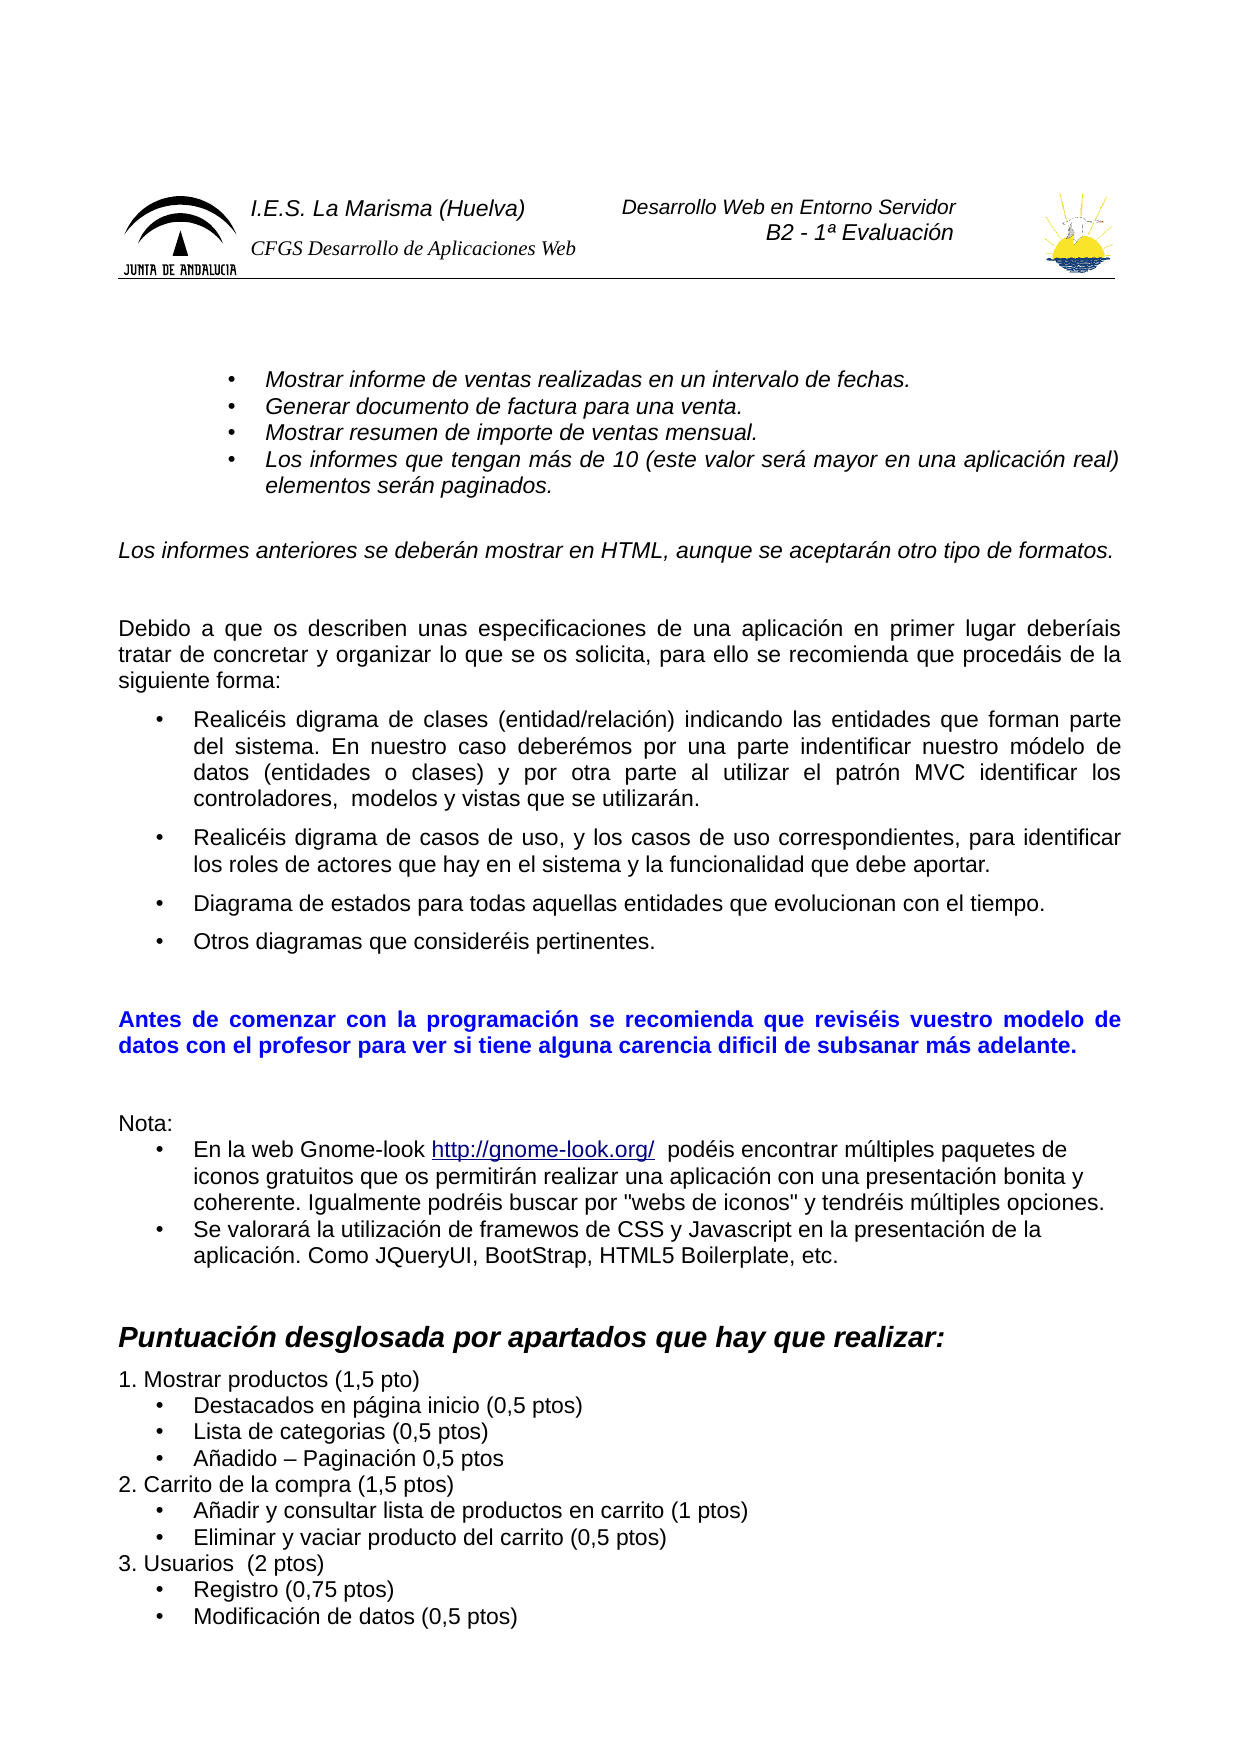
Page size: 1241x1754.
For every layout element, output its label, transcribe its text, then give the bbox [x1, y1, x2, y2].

list Lista de categorias (0,5 ptos) [156, 1418, 1122, 1445]
picture [1043, 192, 1114, 276]
list Destacados en página inicio (0,5 ptos) [156, 1392, 1122, 1418]
list Se valorará la utilización de framewos de CSS y Javascript en la presentación de la aplicación. Como JQueryUI, BootStrap, HTML5 Boilerplate, etc. [156, 1216, 1122, 1268]
text 1. Mostrar productos (1,5 pto) [118, 1366, 1122, 1392]
list Mostrar resumen de importe de ventas mensual. [228, 419, 1122, 446]
list Eliminar y vaciar producto del carrito (0,5 ptos) [156, 1524, 1122, 1550]
list Realicéis digrama de clases (entidad/relación) indicando las entidades que forman parte del sistema. En nuestro caso deberémos por una parte indentificar nuestro módelo de datos (entidades o clases) y por otra parte al utilizar el patrón MVC identificar los controladores, modelos y vistas que se utilizarán. [156, 706, 1122, 812]
subtitle Puntuación desglosada por apartados que hay que realizar: [118, 1319, 1122, 1353]
list Diagrama de estados para todas aquellas entidades que evolucionan con el tiempo. [156, 889, 1122, 916]
text 3. Usuarios (2 ptos) [118, 1550, 1122, 1576]
text Nota: [118, 1110, 1122, 1136]
text 2. Carrito de la compra (1,5 ptos) [118, 1471, 1122, 1497]
list Modificación de datos (0,5 ptos) [156, 1603, 1122, 1629]
text Los informes anteriores se deberán mostrar en HTML, aunque se aceptarán otro tipo de formatos. [118, 537, 1122, 563]
list Mostrar informe de ventas realizadas en un intervalo de fechas. [228, 366, 1122, 393]
list Los informes que tengan más de 10 (este valor será mayor en una aplicación real) elementos serán paginados. [228, 446, 1122, 498]
list Registro (0,75 ptos) [156, 1576, 1122, 1603]
list Añadir y consultar lista de productos en carrito (1 ptos) [156, 1497, 1122, 1524]
text Antes de comenzar con la programación se recomienda que reviséis vuestro modelo de datos con el profesor para ver si tiene alguna carencia dificil de subsanar más adelante. [118, 1006, 1122, 1059]
list Generar documento de factura para una venta. [228, 393, 1122, 419]
list Realicéis digrama de casos de uso, y los casos de uso correspondientes, para identificar los roles de actores que hay en el sistema y la funcionalidad que debe aportar. [156, 824, 1122, 877]
list En la web Gnome-look http://gnome-look.org/ podéis encontrar múltiples paquetes de iconos gratuitos que os permitirán realizar una aplicación con una presentación bonita y coherente. Igualmente podréis buscar por "webs de iconos" y tendréis múltiples opciones. [156, 1136, 1122, 1216]
list Otros diagramas que consideréis pertinentes. [156, 928, 1122, 955]
text Debido a que os describen unas especificaciones de una aplicación en primer lugar deberíais tratar de concretar y organizar lo que se os solicita, para ello se recomienda que procedáis de la siguiente forma: [118, 615, 1122, 694]
list Añadido – Paginación 0,5 ptos [156, 1445, 1122, 1471]
